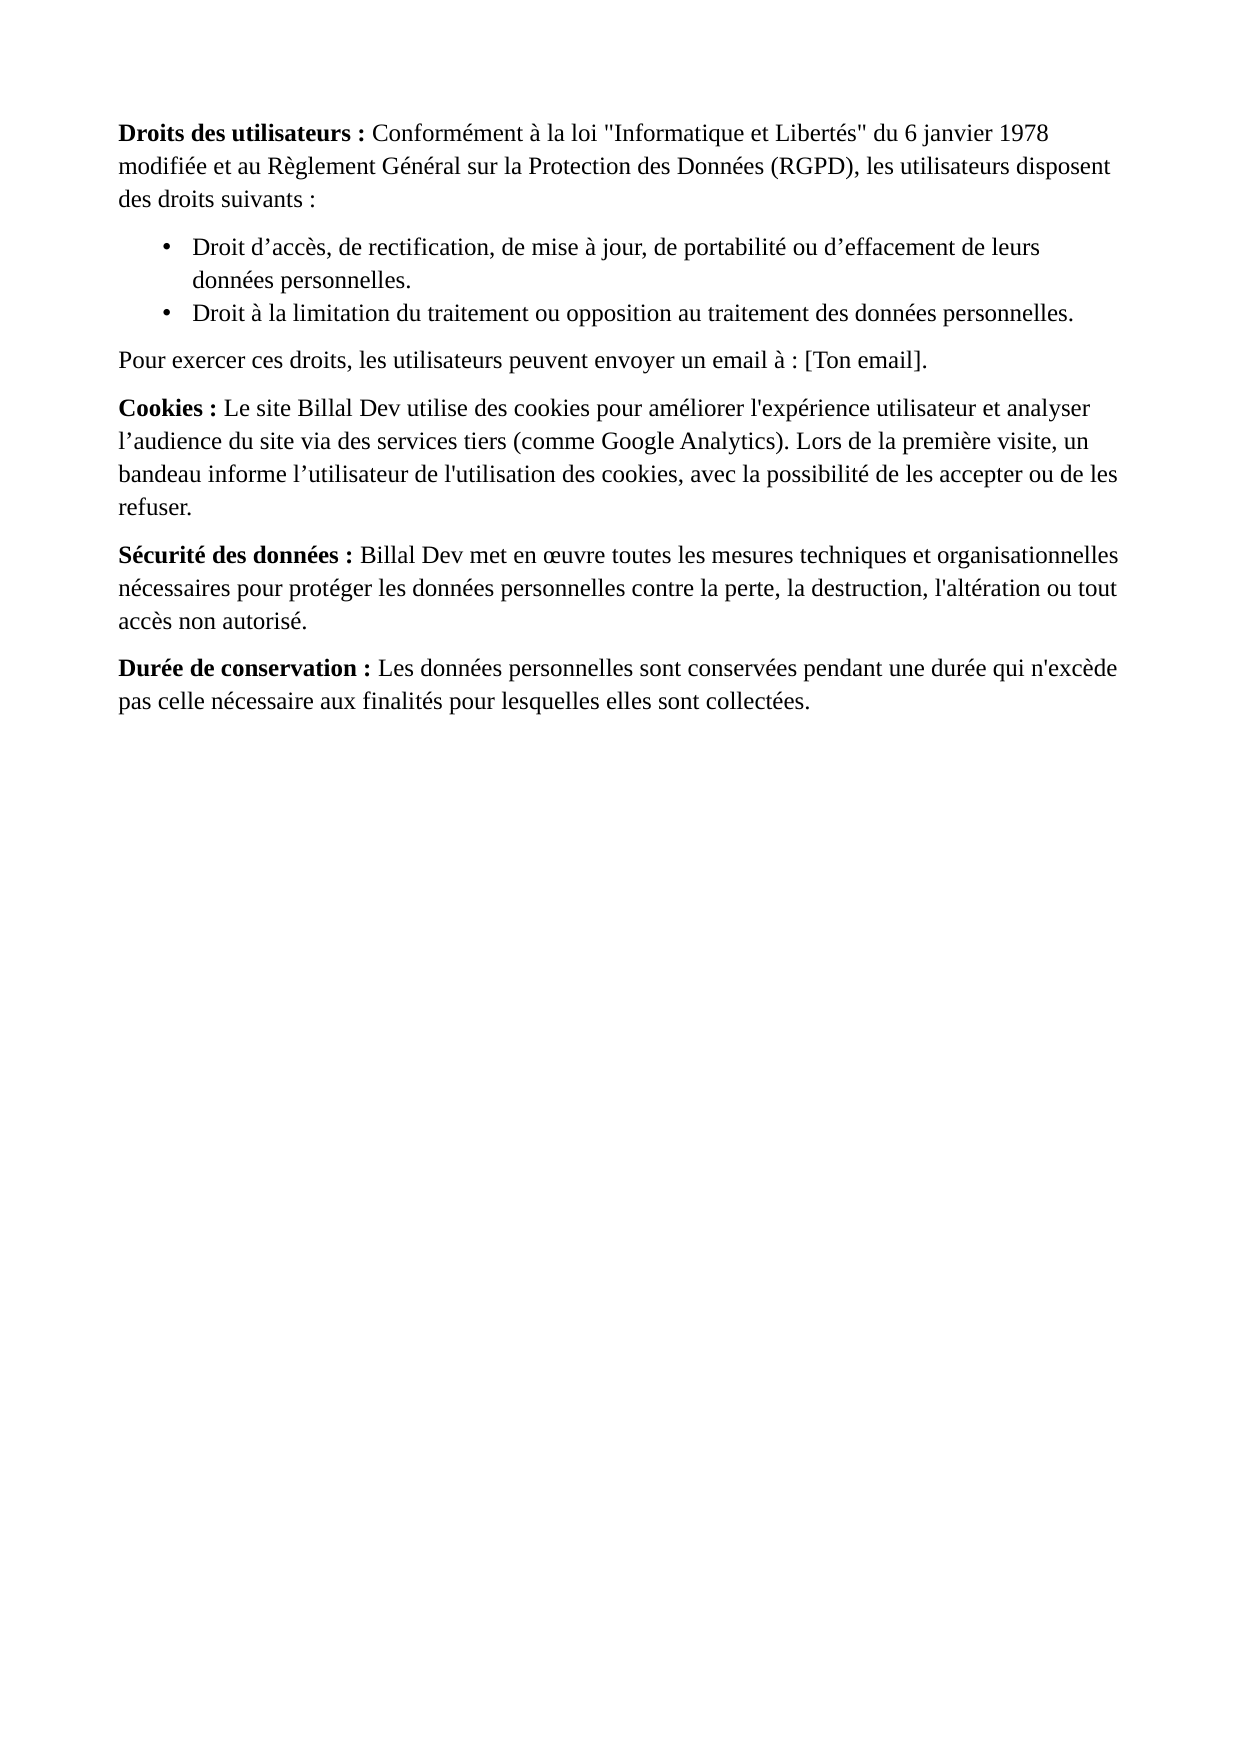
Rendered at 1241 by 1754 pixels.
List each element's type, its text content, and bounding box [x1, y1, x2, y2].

text Droits des utilisateurs : Conformément à la loi "Informatique et Libertés" du 6 janvier 1978 modifiée et au Règlement Général sur la Protection des Données (RGPD), les utilisateurs disposent des droits suivants : [118, 118, 1122, 213]
list Droit d’accès, de rectification, de mise à jour, de portabilité ou d’effacement de leurs données personnelles. [162, 232, 1122, 293]
text Cookies : Le site Billal Dev utilise des cookies pour améliorer l'expérience utilisateur et analyser l’audience du site via des services tiers (comme Google Analytics). Lors de la première visite, un bandeau informe l’utilisateur de l'utilisation des cookies, avec la possibilité de les accepter ou de les refuser. [118, 393, 1122, 521]
text Sécurité des données : Billal Dev met en œuvre toutes les mesures techniques et organisationnelles nécessaires pour protéger les données personnelles contre la perte, la destruction, l'altération ou tout accès non autorisé. [118, 540, 1122, 634]
text Durée de conservation : Les données personnelles sont conservées pendant une durée qui n'excède pas celle nécessaire aux finalités pour lesquelles elles sont collectées. [118, 653, 1122, 715]
list Droit à la limitation du traitement ou opposition au traitement des données personnelles. [162, 298, 1122, 327]
text Pour exercer ces droits, les utilisateurs peuvent envoyer un email à : [Ton email]. [118, 345, 1122, 374]
